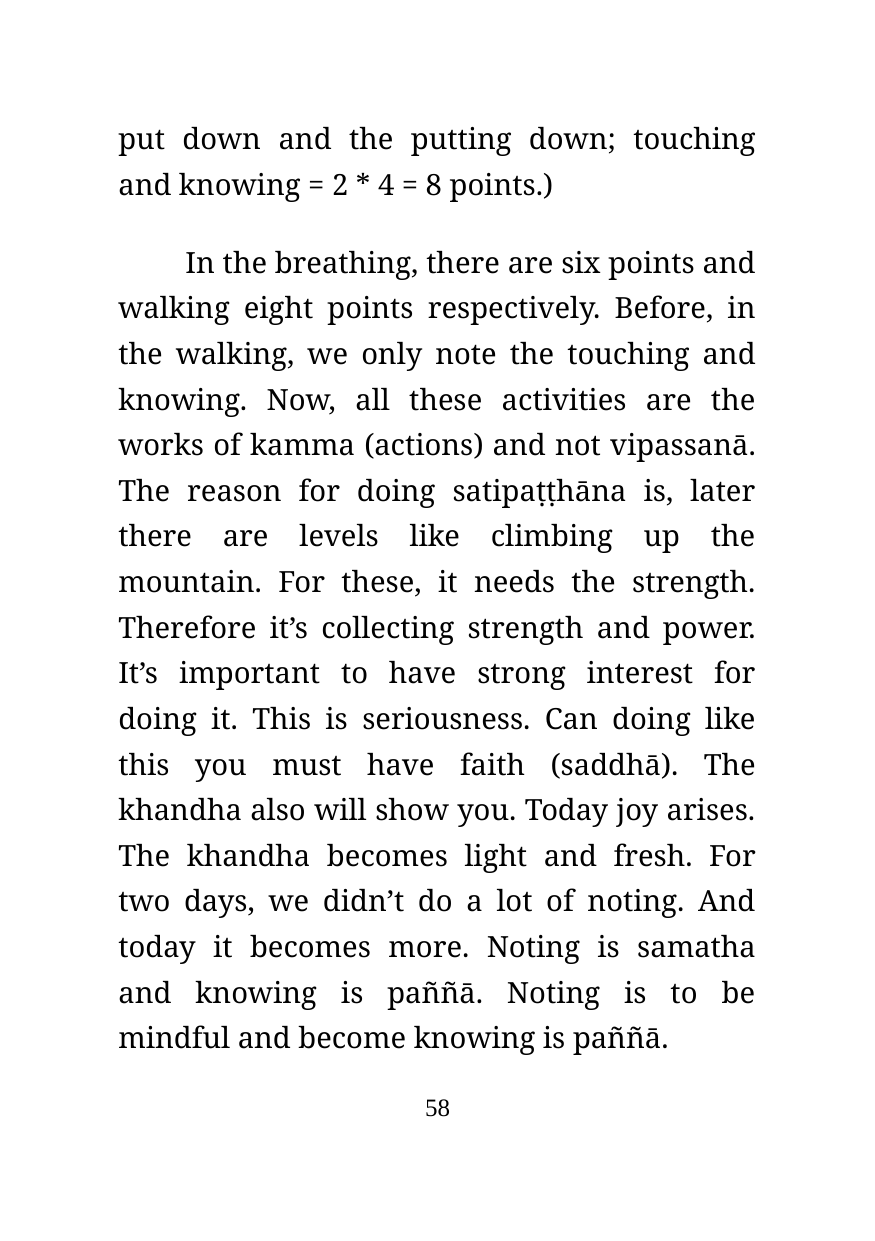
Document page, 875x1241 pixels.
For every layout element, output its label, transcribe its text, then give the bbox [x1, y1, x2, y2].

text In the breathing, there are six points and walking eight points respectively. Before, in the walking, we only note the touching and knowing. Now, all these activities are the works of kamma (actions) and not vipassanā. The reason for doing satipaṭṭhāna is, later there are levels like climbing up the mountain. For these, it needs the strength. Therefore it’s collecting strength and power. It’s important to have strong interest for doing it. This is seriousness. Can doing like this you must have faith (saddhā). The khandha also will show you. Today joy arises. The khandha becomes light and fresh. For two days, we didn’t do a lot of noting. And today it becomes more. Noting is samatha and knowing is paññā. Noting is to be mindful and become knowing is paññā. [118, 242, 756, 1057]
text put down and the putting down; touching and knowing = 2 * 4 = 8 points.) [118, 118, 756, 203]
